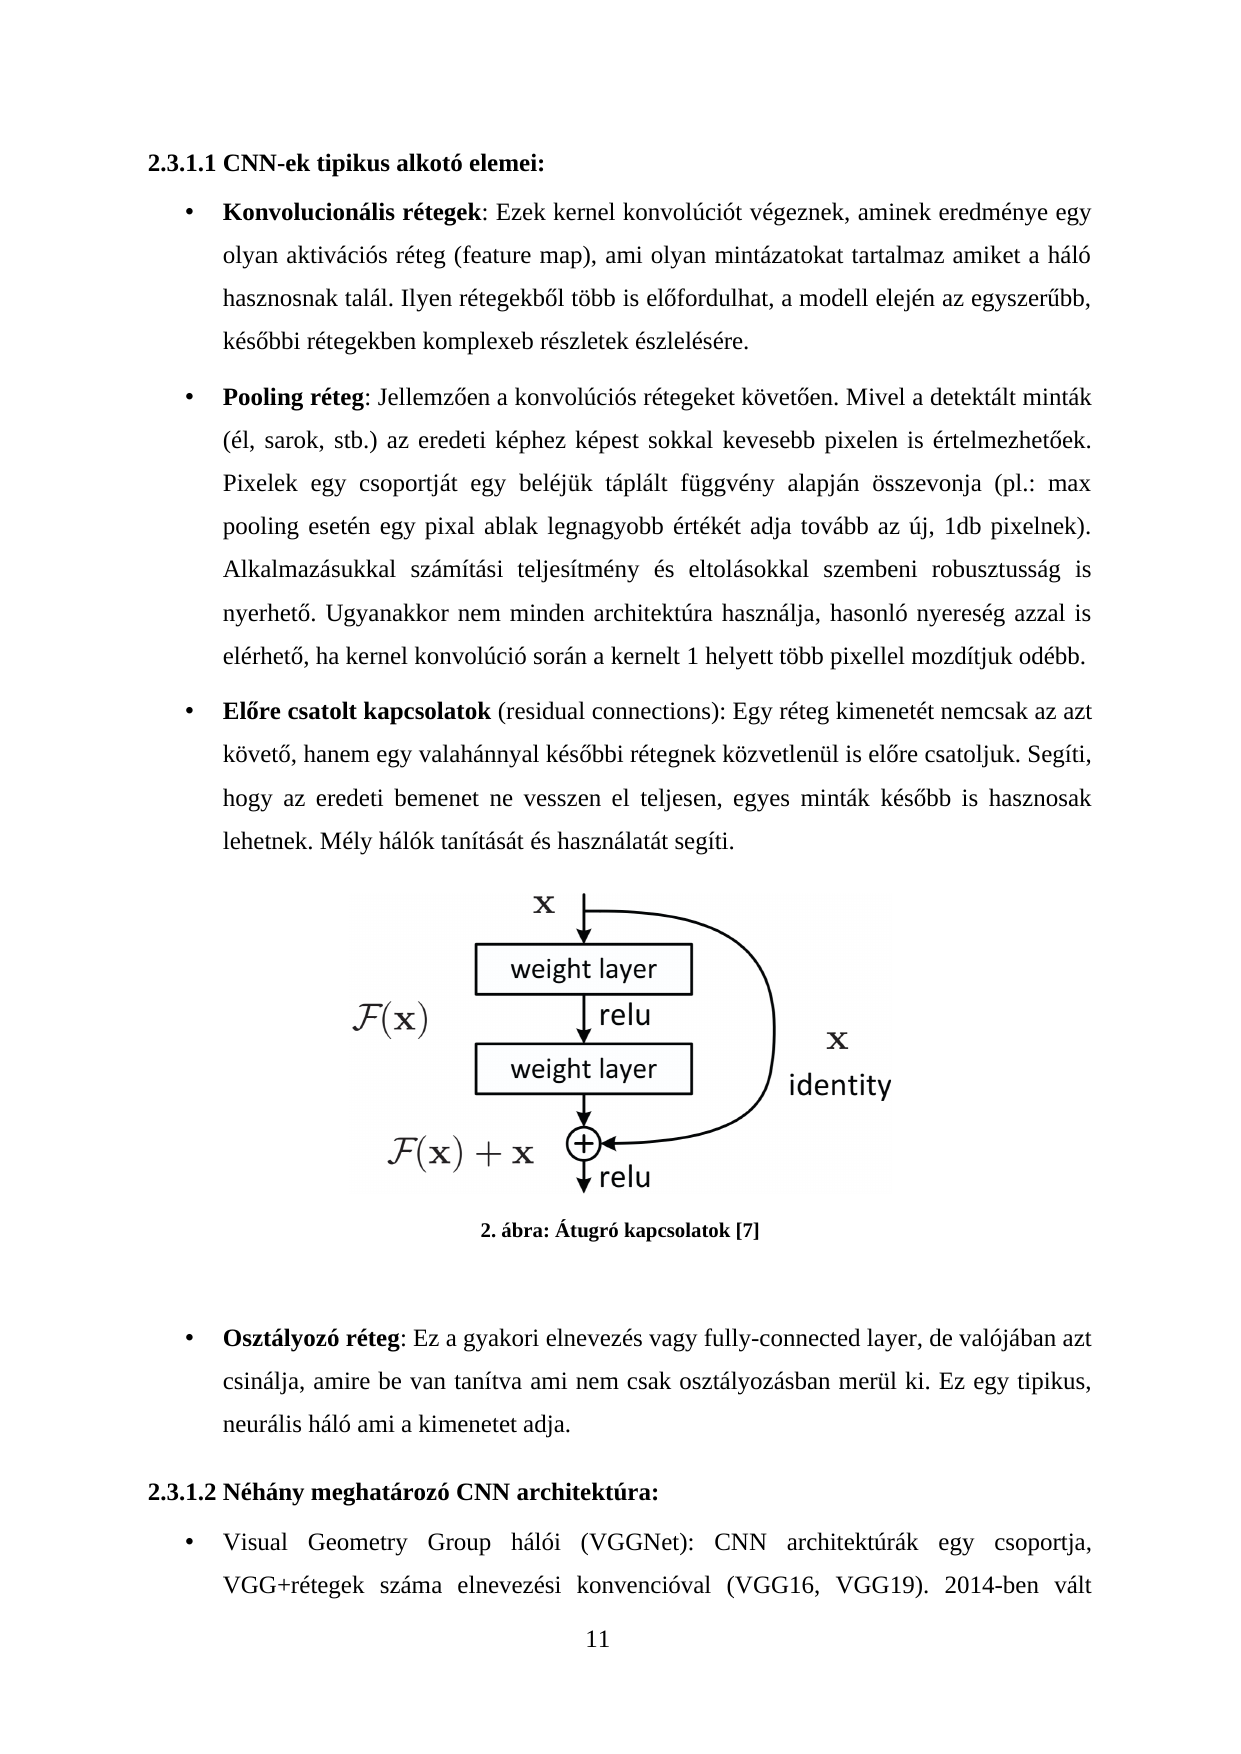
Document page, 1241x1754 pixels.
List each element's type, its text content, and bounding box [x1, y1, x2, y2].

subtitle Néhány meghatározó CNN architektúra: [148, 1477, 1092, 1506]
list Pooling réteg: Jellemzően a konvolúciós rétegeket követően. Mivel a detektált minták (él, sarok, stb.) az eredeti képhez képest sokkal kevesebb pixelen is értelmezhetőek. Pixelek egy csoportját egy beléjük táplált függvény alapján összevonja (pl.: max pooling esetén egy pixal ablak legnagyobb értékét adja tovább az új, 1db pixelnek). Alkalmazásukkal számítási teljesítmény és eltolásokkal szembeni robusztusság is nyerhető. Ugyanakkor nem minden architektúra használja, hasonló nyereség azzal is elérhető, ha kernel konvolúció során a kernelt 1 helyett több pixellel mozdítjuk odébb. [185, 382, 1092, 669]
list 2. ábra: Átugró kapcsolatok [7] [294, 894, 947, 1242]
list Előre csatolt kapcsolatok (residual connections): Egy réteg kimenetét nemcsak az azt követő, hanem egy valahánnyal későbbi rétegnek közvetlenül is előre csatoljuk. Segíti, hogy az eredeti bemenet ne vesszen el teljesen, egyes minták később is hasznosak lehetnek. Mély hálók tanítását és használatát segíti. [185, 696, 1092, 854]
list Konvolucionális rétegek: Ezek kernel konvolúciót végeznek, aminek eredménye egy olyan aktivációs réteg (feature map), ami olyan mintázatokat tartalmaz amiket a háló hasznosnak talál. Ilyen rétegekből több is előfordulhat, a modell elején az egyszerűbb, későbbi rétegekben komplexeb részletek észlelésére. [185, 197, 1092, 355]
list Visual Geometry Group hálói (VGGNet): CNN architektúrák egy csoportja, VGG+rétegek száma elnevezési konvencióval (VGG16, VGG19). 2014-ben vált [185, 1527, 1092, 1599]
picture [349, 893, 892, 1194]
list Osztályozó réteg: Ez a gyakori elnevezés vagy fully-connected layer, de valójában azt csinálja, amire be van tanítva ami nem csak osztályozásban merül ki. Ez egy tipikus, neurális háló ami a kimenetet adja. [185, 1323, 1092, 1438]
subtitle CNN-ek tipikus alkotó elemei: [148, 148, 1092, 176]
